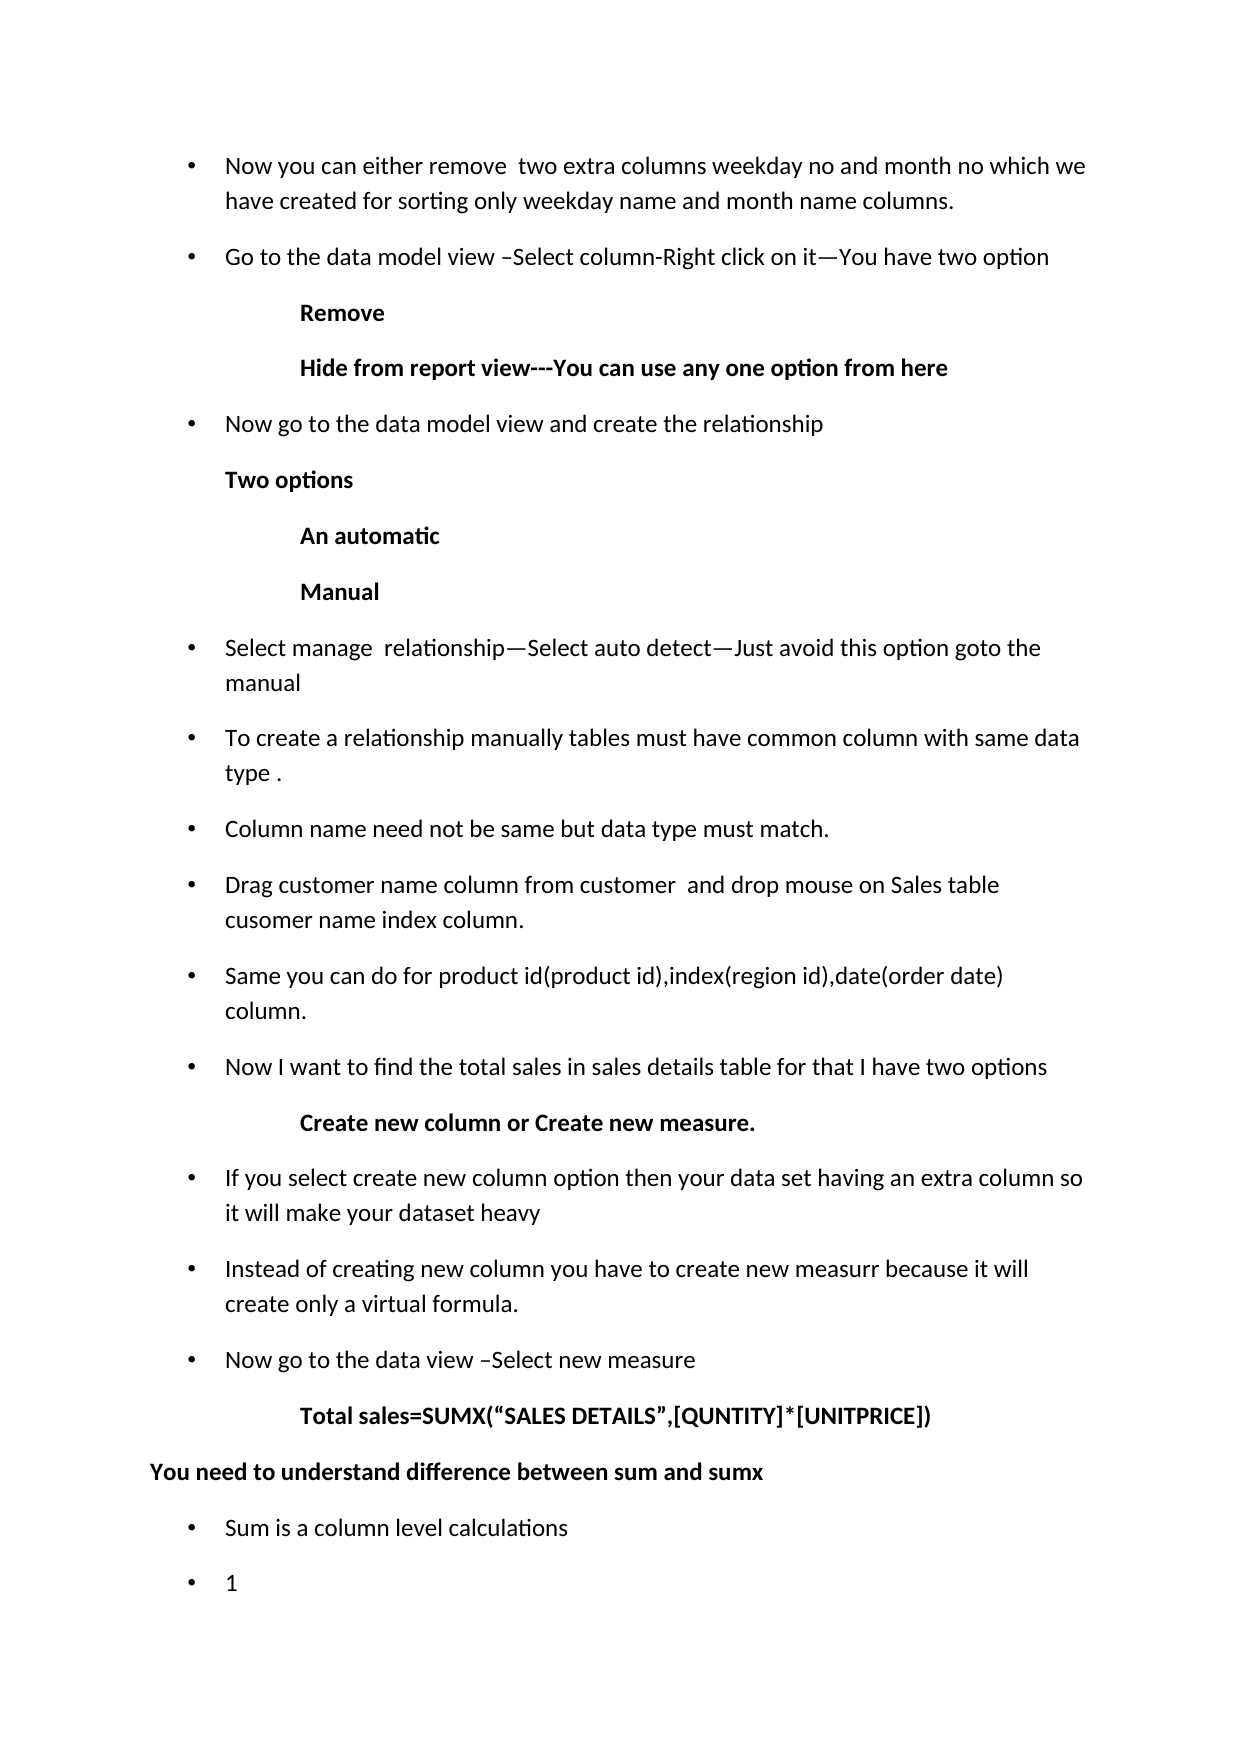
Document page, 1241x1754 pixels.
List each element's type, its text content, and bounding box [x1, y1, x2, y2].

text You need to understand difference between sum and sumx [150, 1456, 1090, 1486]
list Sum is a column level calculations [187, 1512, 1090, 1542]
list Column name need not be same but data type must match. [187, 813, 1090, 844]
list Create new column or Create new measure. [262, 1107, 1090, 1137]
list If you select create new column option then your data set having an extra column so it will make your dataset heavy [187, 1162, 1090, 1228]
list An automatic [187, 520, 1090, 551]
list Now go to the data view –Select new measure [187, 1344, 1090, 1375]
list 1 [187, 1567, 1090, 1598]
list Now I want to find the total sales in sales details table for that I have two options [187, 1051, 1090, 1081]
list Total sales=SUMX(“SALES DETAILS”,[QUNTITY]*[UNITPRICE]) [262, 1400, 1090, 1431]
list Go to the data model view –Select column-Right click on it—You have two option [187, 241, 1090, 271]
list Remove [187, 297, 1090, 327]
list Now you can either remove two extra columns weekday no and month no which we have created for sorting only weekday name and month name columns. [187, 150, 1090, 216]
list Now go to the data model view and create the relationship [187, 408, 1090, 439]
list Hide from report view---You can use any one option from here [187, 352, 1090, 383]
list Two options [187, 464, 1090, 495]
list Drag customer name column from customer and drop mouse on Sales table cusomer name index column. [187, 869, 1090, 935]
list Manual [187, 576, 1090, 606]
list Select manage relationship—Select auto detect—Just avoid this option goto the manual [187, 632, 1090, 697]
list Instead of creating new column you have to create new measurr because it will create only a virtual formula. [187, 1253, 1090, 1319]
list Same you can do for product id(product id),index(region id),date(order date) column. [187, 960, 1090, 1026]
list To create a relationship manually tables must have common column with same data type . [187, 722, 1090, 788]
